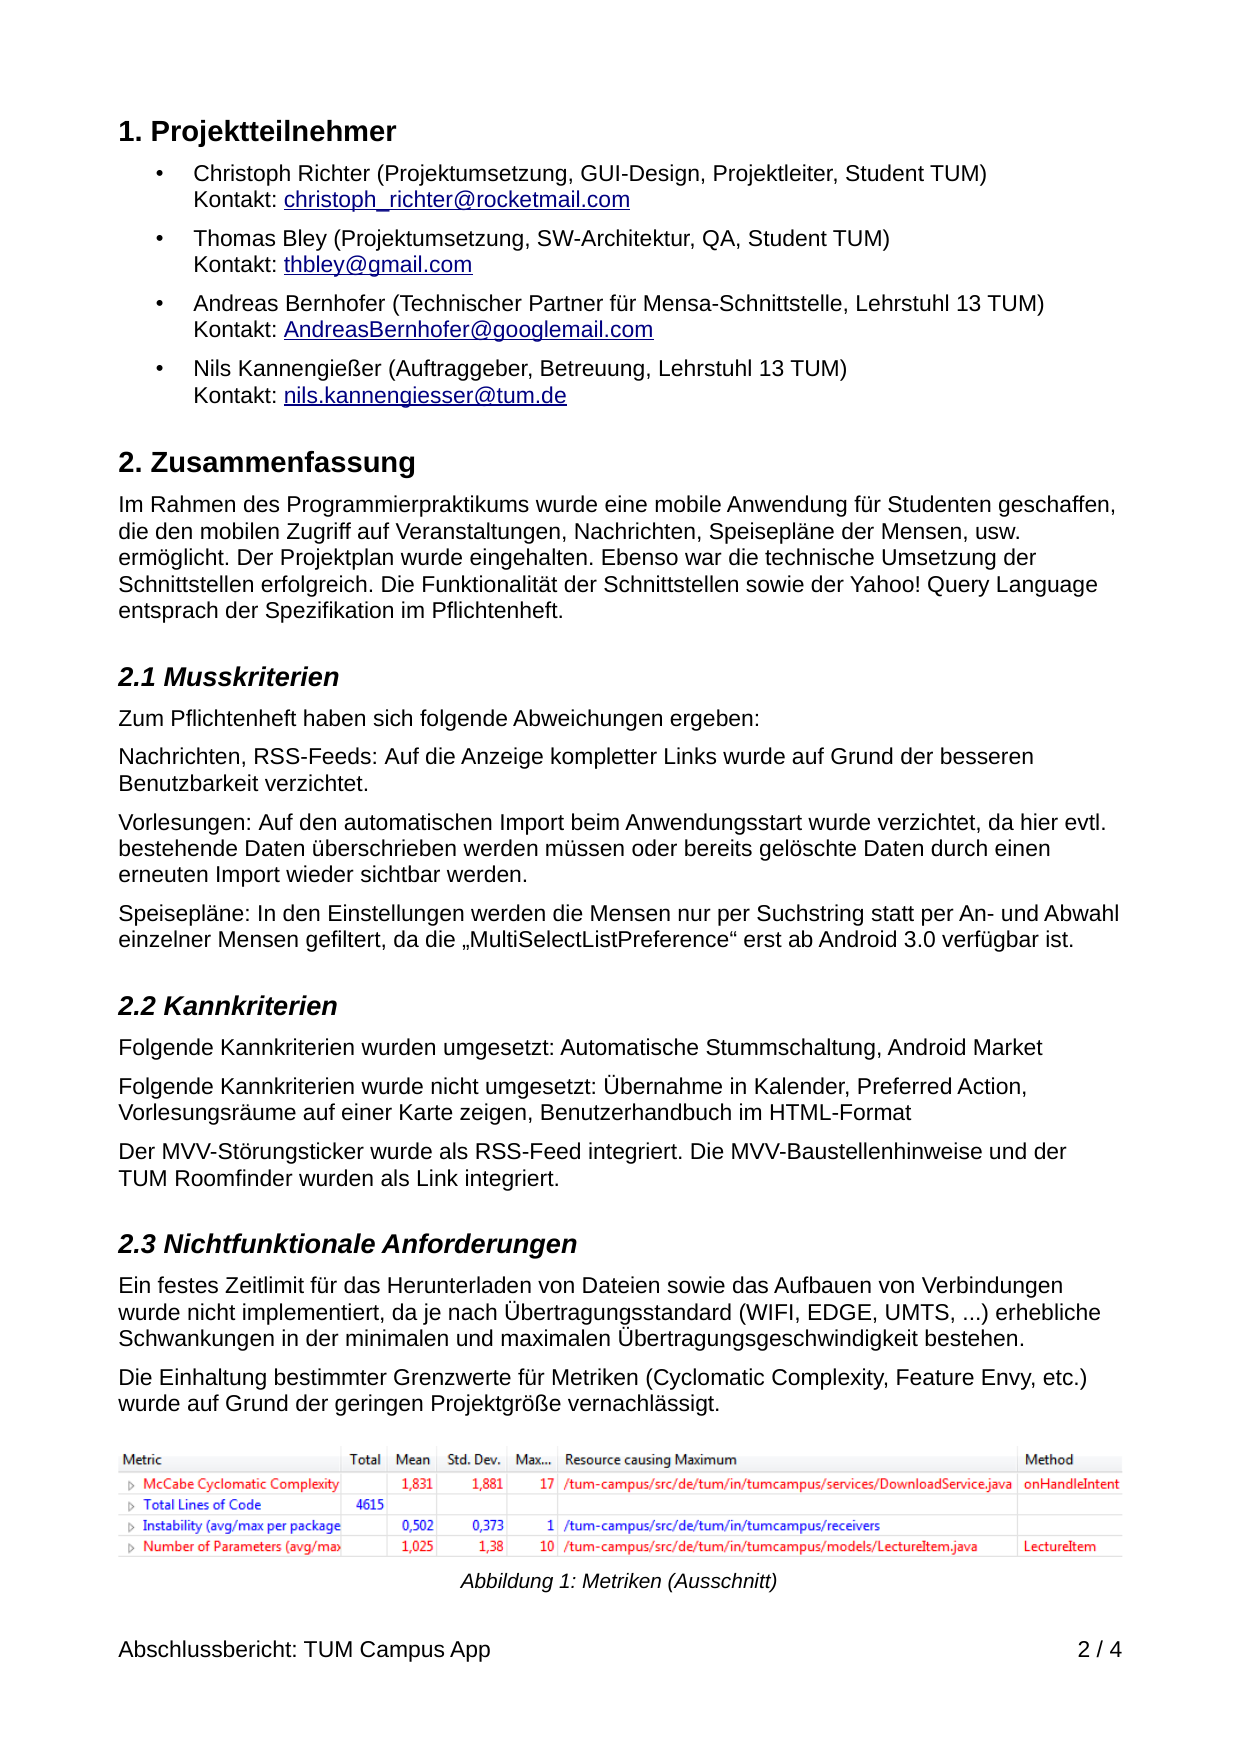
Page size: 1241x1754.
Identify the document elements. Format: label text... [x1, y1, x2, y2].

text Vorlesungen: Auf den automatischen Import beim Anwendungsstart wurde verzichtet, da hier evtl. bestehende Daten überschrieben werden müssen oder bereits gelöschte Daten durch einen erneuten Import wieder sichtbar werden. [118, 808, 1122, 888]
text Im Rahmen des Programmierpraktikums wurde eine mobile Anwendung für Studenten geschaffen, die den mobilen Zugriff auf Veranstaltungen, Nachrichten, Speisepläne der Mensen, usw. ermöglicht. Der Projektplan wurde eingehalten. Ebenso war die technische Umsetzung der Schnittstellen erfolgreich. Die Funktionalität der Schnittstellen sowie der Yahoo! Query Language entsprach der Spezifikation im Pflichtenheft. [118, 491, 1122, 623]
subtitle 2. Zusammenfassung [118, 445, 1122, 479]
text Abbildung 1: Metriken (Ausschnitt) [118, 1557, 1122, 1593]
subtitle 2.1 Musskriterien [118, 661, 1122, 692]
text Zum Pflichtenheft haben sich folgende Abweichungen ergeben: [118, 704, 1122, 731]
list Nils Kannengießer (Auftraggeber, Betreuung, Lehrstuhl 13 TUM) Kontakt: nils.kannengiesser@tum.de [156, 355, 1122, 408]
list Andreas Bernhofer (Technischer Partner für Mensa-Schnittstelle, Lehrstuhl 13 TUM) Kontakt: AndreasBernhofer@googlemail.com [156, 290, 1122, 343]
text Die Einhaltung bestimmter Grenzwerte für Metriken (Cyclomatic Complexity, Feature Envy, etc.) wurde auf Grund der geringen Projektgröße vernachlässigt. [118, 1364, 1122, 1416]
text Nachrichten, RSS-Feeds: Auf die Anzeige kompletter Links wurde auf Grund der besseren Benutzbarkeit verzichtet. [118, 743, 1122, 796]
text Der MVV-Störungsticker wurde als RSS-Feed integriert. Die MVV-Baustellenhinweise und der TUM Roomfinder wurden als Link integriert. [118, 1138, 1122, 1191]
subtitle 2.3 Nichtfunktionale Anforderungen [118, 1228, 1122, 1259]
text Folgende Kannkriterien wurden umgesetzt: Automatische Stummschaltung, Android Market [118, 1034, 1122, 1060]
text Ein festes Zeitlimit für das Herunterladen von Dateien sowie das Aufbauen von Verbindungen wurde nicht implementiert, da je nach Übertragungsstandard (WIFI, EDGE, UMTS, ...) erhebliche Schwankungen in der minimalen und maximalen Übertragungsgeschwindigkeit bestehen. [118, 1272, 1122, 1351]
text Folgende Kannkriterien wurde nicht umgesetzt: Übernahme in Kalender, Preferred Action, Vorlesungsräume auf einer Karte zeigen, Benutzerhandbuch im HTML-Format [118, 1073, 1122, 1126]
list Thomas Bley (Projektumsetzung, SW-Architektur, QA, Student TUM) Kontakt: thbley@gmail.com [156, 225, 1122, 277]
subtitle 2.2 Kannkriterien [118, 990, 1122, 1022]
list Christoph Richter (Projektumsetzung, GUI-Design, Projektleiter, Student TUM) Kontakt: christoph_richter@rocketmail.com [156, 159, 1122, 212]
subtitle 1. Projektteilnehmer [118, 113, 1122, 147]
text Speisepläne: In den Einstellungen werden die Mensen nur per Suchstring statt per An- und Abwahl einzelner Mensen gefiltert, da die „MultiSelectListPreference“ erst ab Android 3.0 verfügbar ist. [118, 900, 1122, 953]
